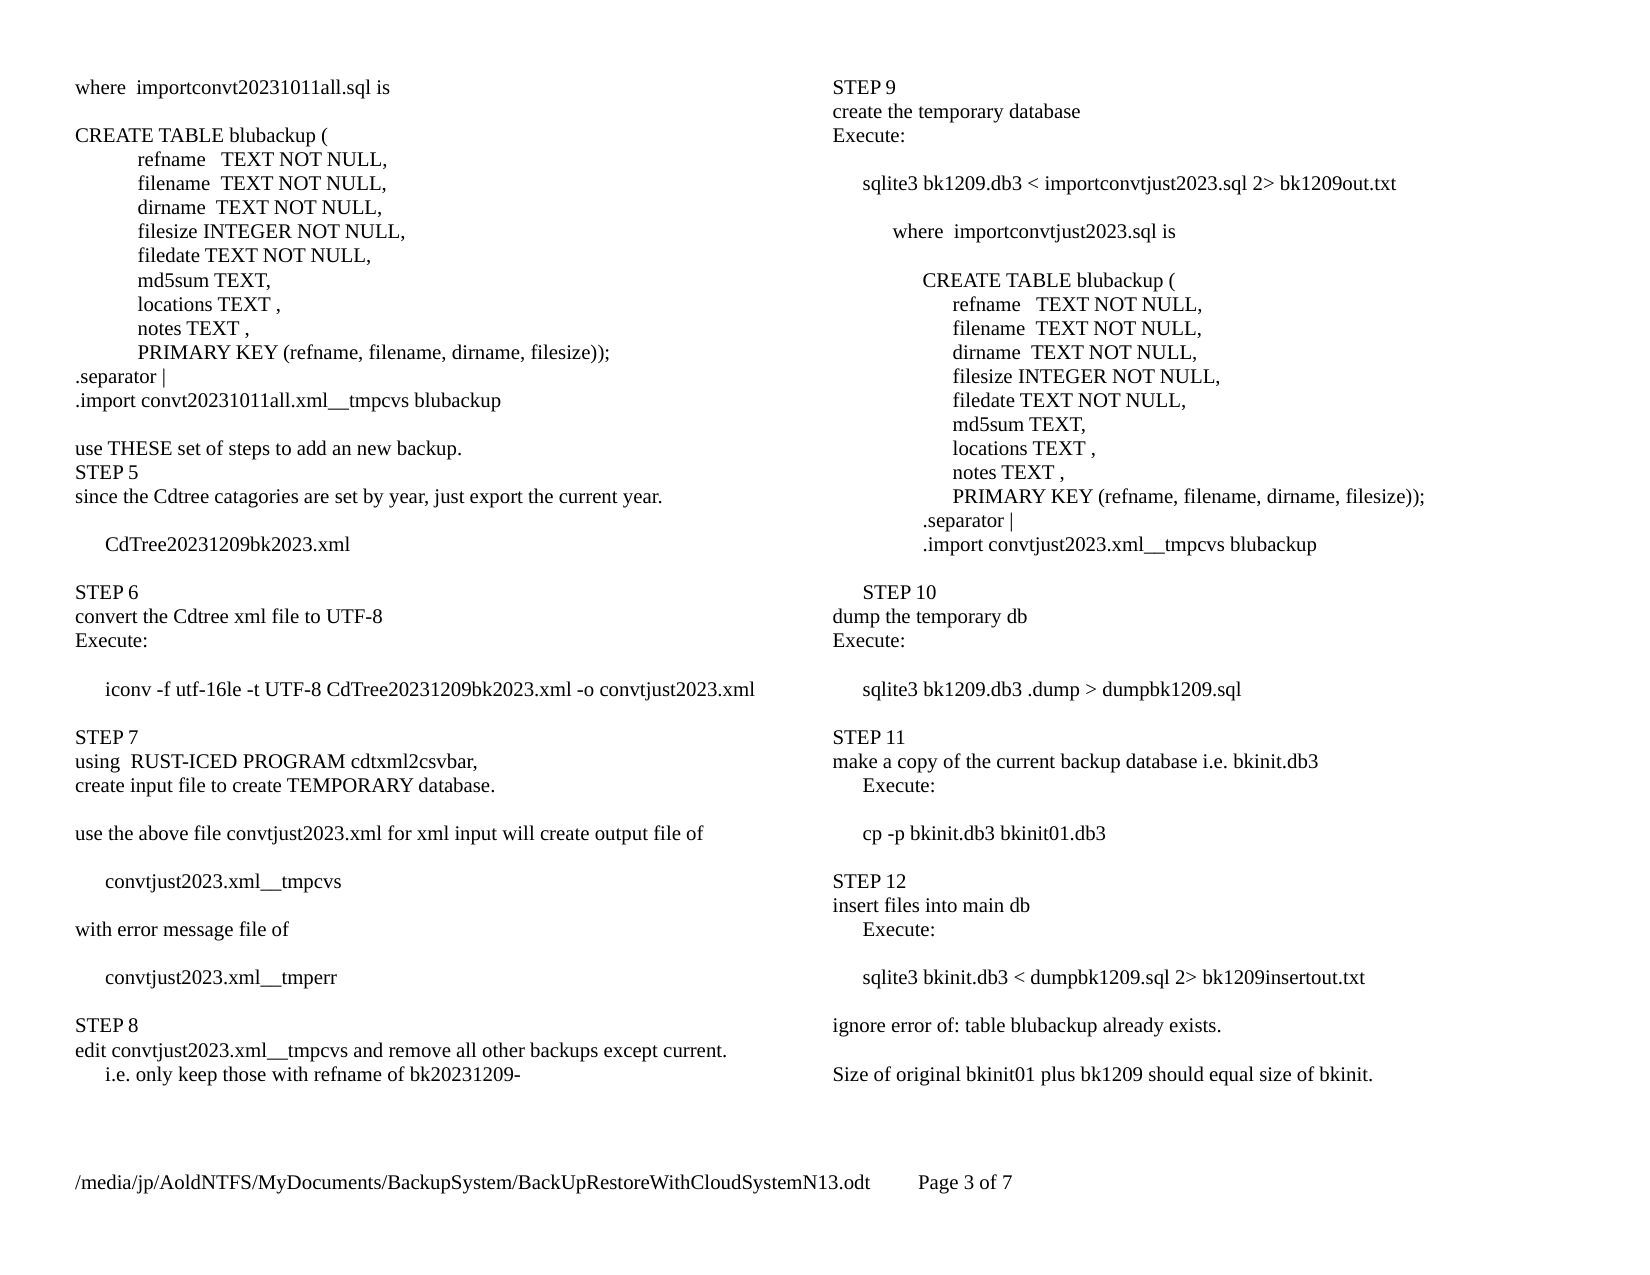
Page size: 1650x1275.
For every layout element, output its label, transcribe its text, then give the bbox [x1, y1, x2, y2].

text Execute: [832, 628, 1575, 652]
text .separator | [75, 364, 817, 388]
text use the above file convtjust2023.xml for xml input will create output file of [75, 821, 817, 845]
text edit convtjust2023.xml__tmpcvs and remove all other backups except current. [75, 1037, 817, 1062]
text with error message file of [75, 917, 817, 941]
text sqlite3 bk1209.db3 .dump > dumpbk1209.sql [832, 677, 1575, 701]
text STEP 9 [832, 75, 1575, 99]
text where importconvtjust2023.sql is [832, 219, 1575, 243]
text cp -p bkinit.db3 bkinit01.db3 [832, 821, 1575, 845]
text STEP 7 [75, 725, 817, 749]
text sqlite3 bkinit.db3 < dumpbk1209.sql 2> bk1209insertout.txt [832, 965, 1575, 989]
text filename TEXT NOT NULL, [832, 316, 1575, 340]
text iconv -f utf-16le -t UTF-8 CdTree20231209bk2023.xml -o convtjust2023.xml [75, 677, 817, 701]
text make a copy of the current backup database i.e. bkinit.db3 [832, 749, 1575, 773]
text where importconvt20231011all.sql is [75, 75, 817, 99]
text md5sum TEXT, [75, 267, 817, 292]
text locations TEXT , [75, 292, 817, 316]
text convtjust2023.xml__tmperr [75, 965, 817, 989]
text using RUST-ICED PROGRAM cdtxml2csvbar, [75, 749, 817, 773]
text dirname TEXT NOT NULL, [75, 195, 817, 219]
text notes TEXT , [75, 316, 817, 340]
text create the temporary database [832, 99, 1575, 123]
text i.e. only keep those with refname of bk20231209- [75, 1062, 817, 1086]
text Execute: [832, 917, 1575, 941]
text CREATE TABLE blubackup ( [832, 267, 1575, 292]
text refname TEXT NOT NULL, [75, 147, 817, 171]
text filedate TEXT NOT NULL, [832, 388, 1575, 412]
text Execute: [832, 773, 1575, 797]
text .import convt20231011all.xml__tmpcvs blubackup [75, 388, 817, 412]
text locations TEXT , [832, 436, 1575, 460]
text ignore error of: table blubackup already exists. [832, 1013, 1575, 1037]
text notes TEXT , [832, 460, 1575, 484]
text filename TEXT NOT NULL, [75, 171, 817, 195]
text STEP 6 [75, 580, 817, 604]
text dirname TEXT NOT NULL, [832, 340, 1575, 364]
text use THESE set of steps to add an new backup. [75, 436, 817, 460]
text convtjust2023.xml__tmpcvs [75, 869, 817, 893]
text PRIMARY KEY (refname, filename, dirname, filesize)); [832, 484, 1575, 508]
text CREATE TABLE blubackup ( [75, 123, 817, 147]
text .import convtjust2023.xml__tmpcvs blubackup [832, 532, 1575, 556]
text convert the Cdtree xml file to UTF-8 [75, 604, 817, 628]
text refname TEXT NOT NULL, [832, 292, 1575, 316]
text DUMP THE Temporary db [832, 604, 1575, 628]
text filesize INTEGER NOT NULL, [75, 219, 817, 243]
text Size of original bkinit01 plus bk1209 should equal size of bkinit. [832, 1062, 1575, 1086]
text STEP 11 [832, 725, 1575, 749]
text STEP 8 [75, 1013, 817, 1037]
text filesize INTEGER NOT NULL, [832, 364, 1575, 388]
text filedate TEXT NOT NULL, [75, 243, 817, 267]
text STEP 10 [832, 580, 1575, 604]
text md5sum TEXT, [832, 412, 1575, 436]
text Execute: [832, 123, 1575, 147]
text sqlite3 bk1209.db3 < importconvtjust2023.sql 2> bk1209out.txt [832, 171, 1575, 195]
text PRIMARY KEY (refname, filename, dirname, filesize)); [75, 340, 817, 364]
text since the Cdtree catagories are set by year, just export the current year. [75, 484, 817, 508]
text create input file to create TEMPORARY database. [75, 773, 817, 797]
text .separator | [832, 508, 1575, 532]
text Execute: [75, 628, 817, 652]
text insert files into main db [832, 893, 1575, 917]
text CdTree20231209bk2023.xml [75, 532, 817, 556]
text STEP 5 [75, 460, 817, 484]
text STEP 12 [832, 869, 1575, 893]
